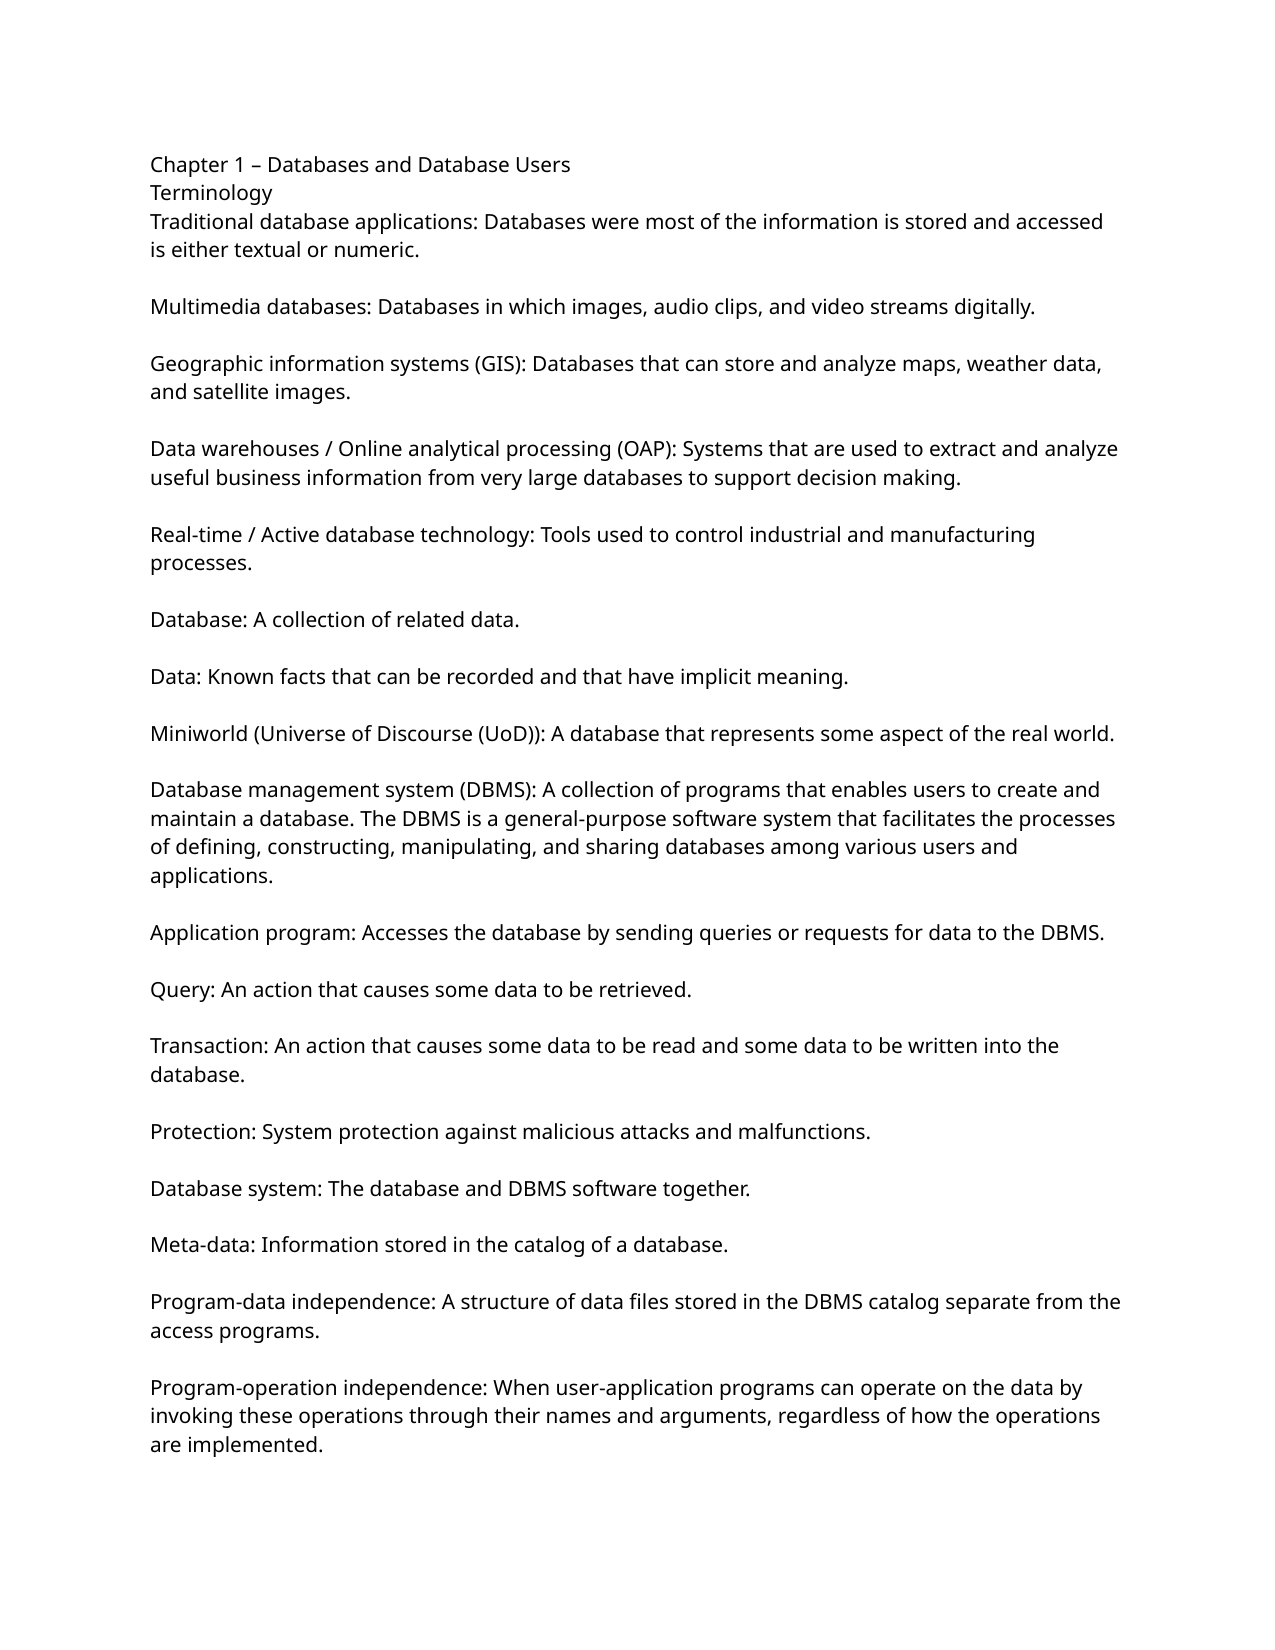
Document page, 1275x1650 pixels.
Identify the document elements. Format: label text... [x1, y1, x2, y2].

text Chapter 1 – Databases and Database Users [150, 150, 1125, 178]
text Traditional database applications: Databases were most of the information is stored and accessed is either textual or numeric. [150, 207, 1125, 264]
text Multimedia databases: Databases in which images, audio clips, and video streams digitally. [150, 292, 1125, 321]
text Database: A collection of related data. [150, 605, 1125, 633]
text Real-time / Active database technology: Tools used to control industrial and manufacturing processes. [150, 520, 1125, 577]
text Protection: System protection against malicious attacks and malfunctions. [150, 1117, 1125, 1145]
text Database management system (DBMS): A collection of programs that enables users to create and maintain a database. The DBMS is a general-purpose software system that facilitates the processes of defining, constructing, manipulating, and sharing databases among various users and applications. [150, 776, 1125, 889]
text Geographic information systems (GIS): Databases that can store and analyze maps, weather data, and satellite images. [150, 349, 1125, 406]
text Terminology [150, 178, 1125, 207]
text Query: An action that causes some data to be retrieved. [150, 975, 1125, 1003]
text Data warehouses / Online analytical processing (OAP): Systems that are used to extract and analyze useful business information from very large databases to support decision making. [150, 434, 1125, 491]
text Transaction: An action that causes some data to be read and some data to be written into the database. [150, 1032, 1125, 1088]
text Program-data independence: A structure of data files stored in the DBMS catalog separate from the access programs. [150, 1287, 1125, 1344]
text Miniworld (Universe of Discourse (UoD)): A database that represents some aspect of the real world. [150, 719, 1125, 747]
text Meta-data: Information stored in the catalog of a database. [150, 1231, 1125, 1259]
text Application program: Accesses the database by sending queries or requests for data to the DBMS. [150, 918, 1125, 946]
text Program-operation independence: When user-application programs can operate on the data by invoking these operations through their names and arguments, regardless of how the operations are implemented. [150, 1373, 1125, 1458]
text Data: Known facts that can be recorded and that have implicit meaning. [150, 662, 1125, 690]
text Database system: The database and DBMS software together. [150, 1174, 1125, 1202]
